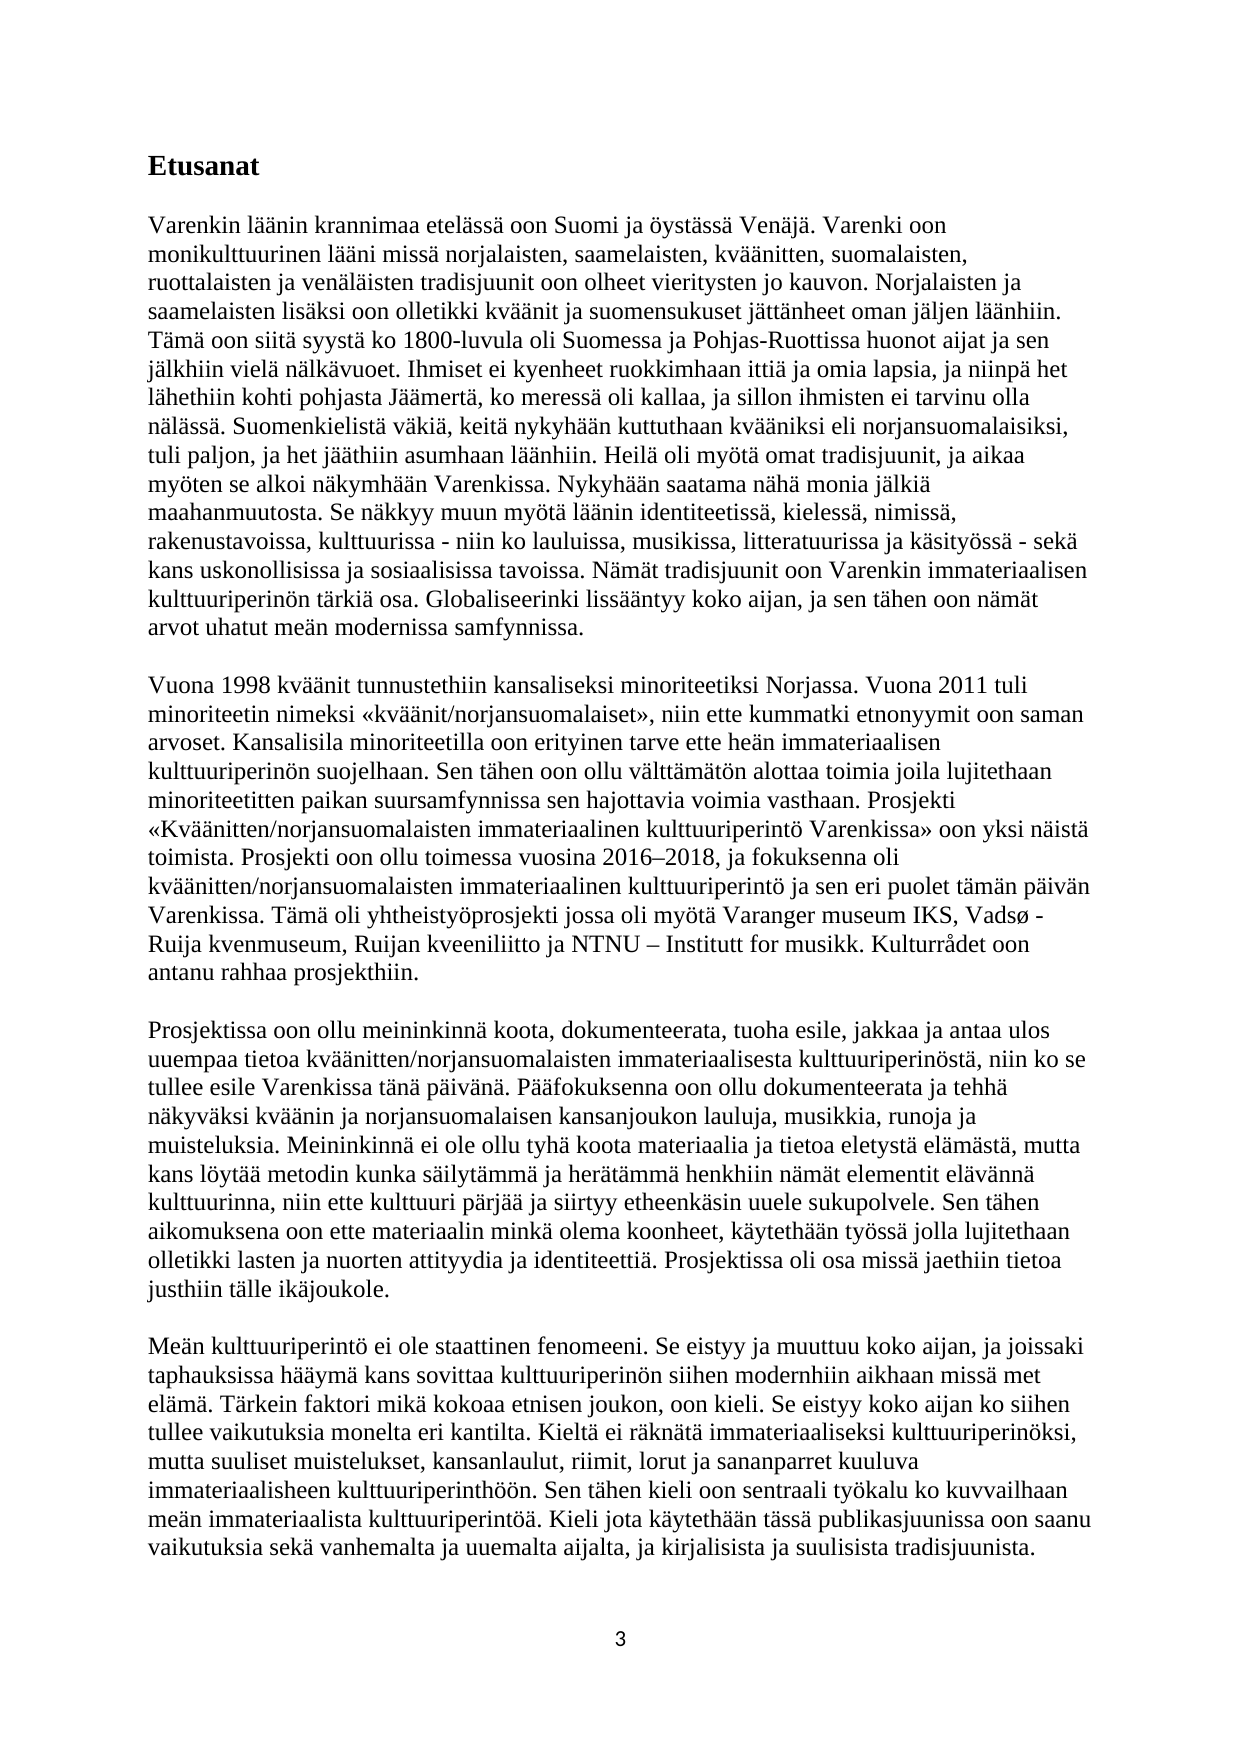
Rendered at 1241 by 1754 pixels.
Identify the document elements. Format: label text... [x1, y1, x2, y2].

text Vuona 1998 kväänit tunnustethiin kansaliseksi minoriteetiksi Norjassa. Vuona 2011 tuli minoriteetin nimeksi «kväänit/norjansuomalaiset», niin ette kummatki etnonyymit oon saman arvoset. Kansalisila minoriteetilla oon erityinen tarve ette heän immateriaalisen kulttuuriperinön suojelhaan. Sen tähen oon ollu välttämätön alottaa toimia joila lujitethaan minoriteetitten paikan suursamfynnissa sen hajottavia voimia vasthaan. Prosjekti «Kväänitten/norjansuomalaisten immateriaalinen kulttuuriperintö Varenkissa» oon yksi näistä toimista. Prosjekti oon ollu toimessa vuosina 2016–2018, ja fokuksenna oli kväänitten/norjansuomalaisten immateriaalinen kulttuuriperintö ja sen eri puolet tämän päivän Varenkissa. Tämä oli yhtheistyöprosjekti jossa oli myötä Varanger museum IKS, Vadsø - Ruija kvenmuseum, Ruijan kveeniliitto ja NTNU – Institutt for musikk. Kulturrådet oon antanu rahhaa prosjekthiin. [148, 670, 1093, 986]
text Varenkin läänin krannimaa etelässä oon Suomi ja öystässä Venäjä. Varenki oon monikulttuurinen lääni missä norjalaisten, saamelaisten, kväänitten, suomalaisten, ruottalaisten ja venäläisten tradisjuunit oon olheet vieritysten jo kauvon. Norjalaisten ja saamelaisten lisäksi oon olletikki kväänit ja suomensukuset jättänheet oman jäljen läänhiin. Tämä oon siitä syystä ko 1800-luvula oli Suomessa ja Pohjas-Ruottissa huonot aijat ja sen jälkhiin vielä nälkävuoet. Ihmiset ei kyenheet ruokkimhaan ittiä ja omia lapsia, ja niinpä het lähethiin kohti pohjasta Jäämertä, ko meressä oli kallaa, ja sillon ihmisten ei tarvinu olla nälässä. Suomenkielistä väkiä, keitä nykyhään kuttuthaan kvääniksi eli norjansuomalaisiksi, tuli paljon, ja het jääthiin asumhaan läänhiin. Heilä oli myötä omat tradisjuunit, ja aikaa myöten se alkoi näkymhään Varenkissa. Nykyhään saatama nähä monia jälkiä maahanmuutosta. Se näkkyy muun myötä läänin identiteetissä, kielessä, nimissä, rakenustavoissa, kulttuurissa - niin ko lauluissa, musikissa, litteratuurissa ja käsityössä - sekä kans uskonollisissa ja sosiaalisissa tavoissa. Nämät tradisjuunit oon Varenkin immateriaalisen kulttuuriperinön tärkiä osa. Globaliseerinki lissääntyy koko aijan, ja sen tähen oon nämät arvot uhatut meän modernissa samfynnissa. [148, 210, 1093, 641]
text Meän kulttuuriperintö ei ole staattinen fenomeeni. Se eistyy ja muuttuu koko aijan, ja joissaki taphauksissa hääymä kans sovittaa kulttuuriperinön siihen modernhiin aikhaan missä met elämä. Tärkein faktori mikä kokoaa etnisen joukon, oon kieli. Se eistyy koko aijan ko siihen tullee vaikutuksia monelta eri kantilta. Kieltä ei räknätä immateriaaliseksi kulttuuriperinöksi, mutta suuliset muistelukset, kansanlaulut, riimit, lorut ja sananparret kuuluva immateriaalisheen kulttuuriperinthöön. Sen tähen kieli oon sentraali työkalu ko kuvvailhaan meän immateriaalista kulttuuriperintöä. Kieli jota käytethään tässä publikasjuunissa oon saanu vaikutuksia sekä vanhemalta ja uuemalta aijalta, ja kirjalisista ja suulisista tradisjuunista. [148, 1331, 1093, 1561]
text Etusanat [148, 148, 1093, 181]
text Prosjektissa oon ollu meininkinnä koota, dokumenteerata, tuoha esile, jakkaa ja antaa ulos uuempaa tietoa kväänitten/norjansuomalaisten immateriaalisesta kulttuuriperinöstä, niin ko se tullee esile Varenkissa tänä päivänä. Pääfokuksenna oon ollu dokumenteerata ja tehhä näkyväksi kväänin ja norjansuomalaisen kansanjoukon lauluja, musikkia, runoja ja muisteluksia. Meininkinnä ei ole ollu tyhä koota materiaalia ja tietoa eletystä elämästä, mutta kans löytää metodin kunka säilytämmä ja herätämmä henkhiin nämät elementit elävännä kulttuurinna, niin ette kulttuuri pärjää ja siirtyy etheenkäsin uuele sukupolvele. Sen tähen aikomuksena oon ette materiaalin minkä olema koonheet, käytethään työssä jolla lujitethaan olletikki lasten ja nuorten attityydia ja identiteettiä. Prosjektissa oli osa missä jaethiin tietoa justhiin tälle ikäjoukole. [148, 1015, 1093, 1302]
